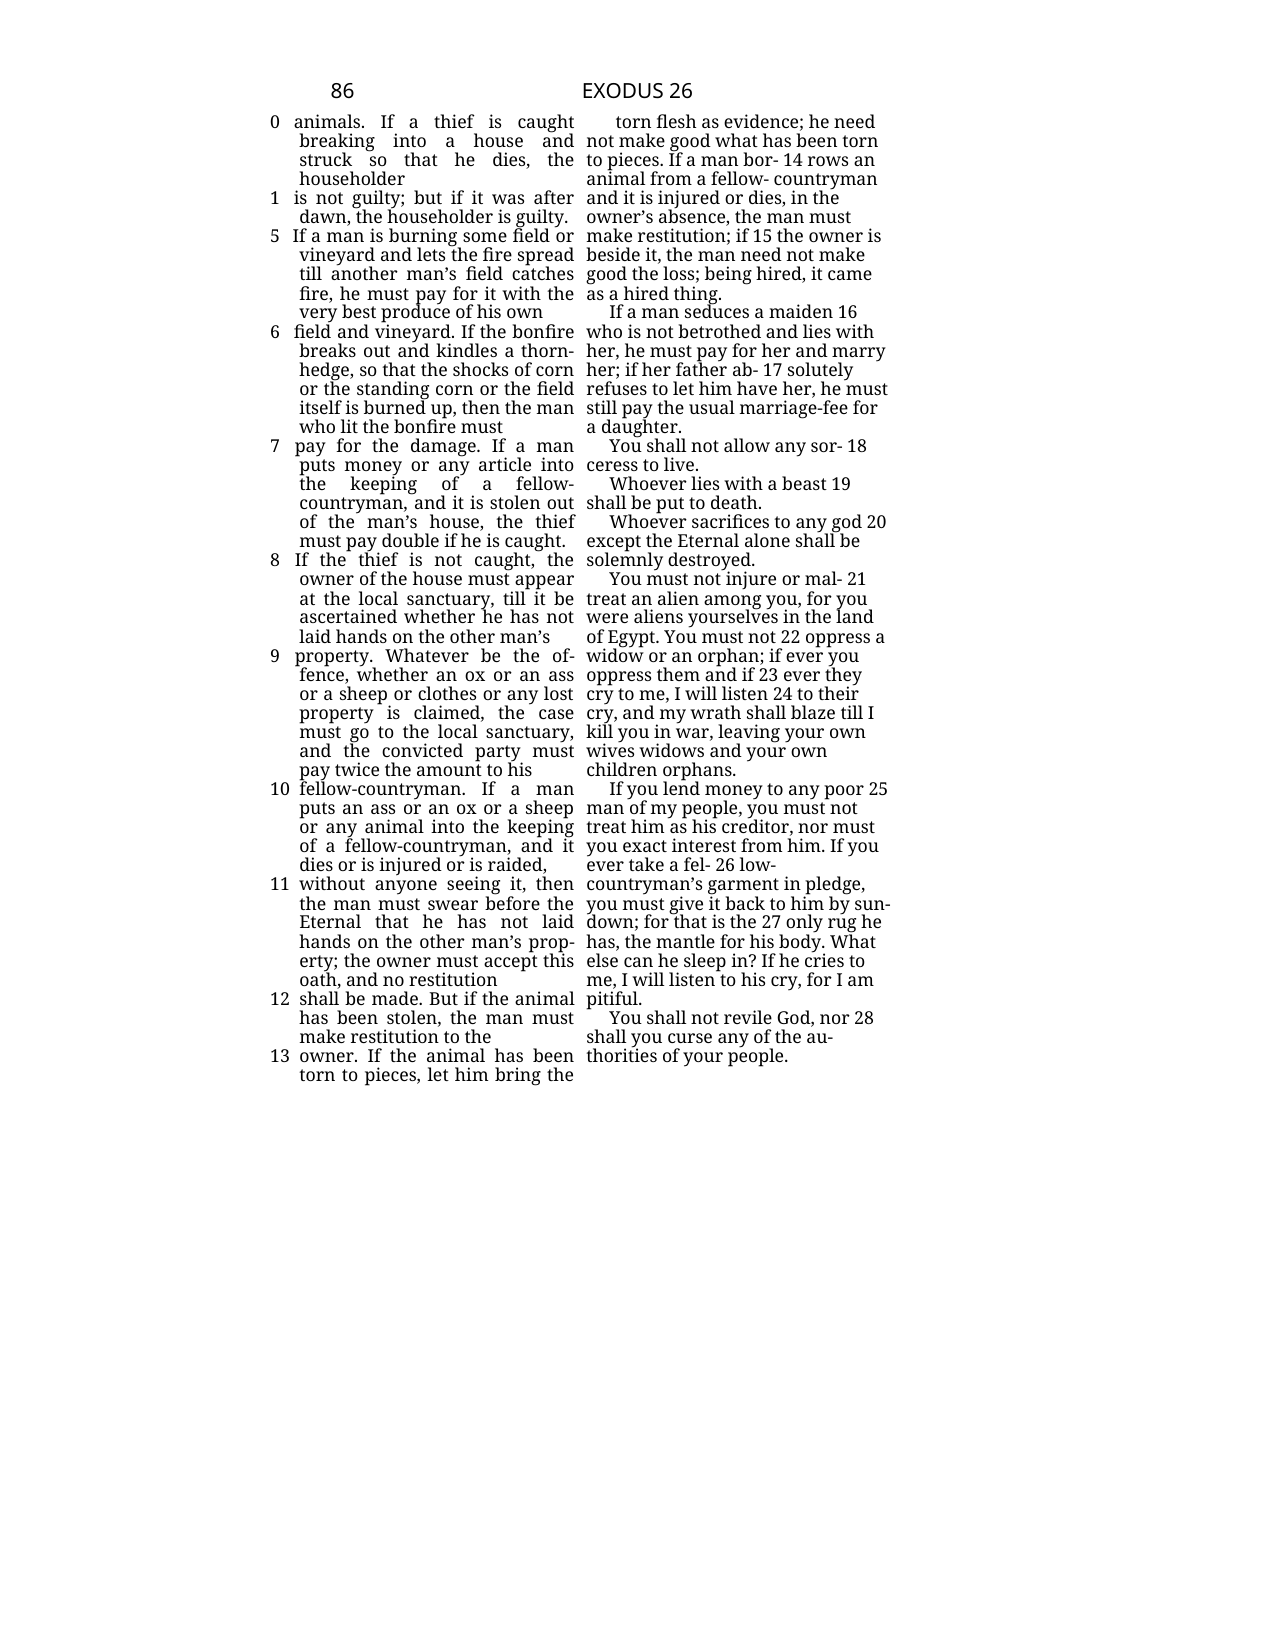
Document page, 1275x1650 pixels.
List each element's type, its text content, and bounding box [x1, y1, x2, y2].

text Whoever lies with a beast 19 shall be put to death. [586, 475, 891, 513]
text not make good what has been torn to pieces. If a man bor- 14 rows an animal from a fellow- countryman and it is injured or dies, in the owner’s absence, the man must make restitution; if 15 the owner is beside it, the man need not make good the loss; be­ing hired, it came as a hired thing. [586, 132, 891, 304]
list If the thief is not caught, the owner of the house must appear at the local sanctuary, till it be ascertained whether he has not laid hands on the other man’s [270, 552, 574, 647]
text If you lend money to any poor 25 man of my people, you must not treat him as his creditor, nor must you exact interest from him. If you ever take a fel- 26 low-countryman’s garment in pledge, you must give it back to him by sun-down; for that is the 27 only rug he has, the mantle for his body. What else can he sleep in? If he cries to me, I will listen to his cry, for I am pitiful. [586, 780, 891, 1009]
list fellow-countryman. If a man puts an ass or an ox or a sheep or any animal into the keeping of a fellow-countryman, and it dies or is injured or is raided, [270, 780, 574, 876]
text You shall not revile God, nor 28 shall you curse any of the au­thorities of your people. [586, 1009, 891, 1066]
list animals. If a thief is caught breaking into a house and struck so that he dies, the householder [270, 113, 574, 189]
list is not guilty; but if it was after dawn, the householder is guilty. [270, 189, 574, 227]
list property. Whatever be the of­fence, whether an ox or an ass or a sheep or clothes or any lost property is claimed, the case must go to the local sanctuary, and the convicted party must pay twice the amount to his [270, 647, 574, 780]
list field and vineyard. If the bon­fire breaks out and kindles a thorn-hedge, so that the shocks of corn or the standing corn or the field itself is burned up, then the man who lit the bonfire must [270, 323, 574, 437]
list pay for the damage. If a man puts money or any article into the keeping of a fellow- countryman, and it is stolen out of the man’s house, the thief must pay double if he is caught. [270, 437, 574, 552]
text If a man seduces a maiden 16 who is not betrothed and lies with her, he must pay for her and marry her; if her father ab- 17 solutely refuses to let him have her, he must still pay the usual marriage-fee for a daughter. [586, 304, 891, 437]
text Whoever sacrifices to any god 20 except the Eternal alone shall be solemnly destroyed. [586, 513, 891, 571]
list owner. If the animal has been torn to pieces, let him bring the [270, 1047, 574, 1085]
list If a man is burning some field or vineyard and lets the fire spread till another man’s field catches fire, he must pay for it with the very best produce of his own [270, 227, 574, 323]
text You must not injure or mal- 21 treat an alien among you, for you were aliens yourselves in the land of Egypt. You must not 22 oppress a widow or an orphan; if ever you oppress them and if 23 ever they cry to me, I will listen 24 to their cry, and my wrath shall blaze till I kill you in war, leav­ing your own wives widows and your own children orphans. [586, 571, 891, 780]
list torn flesh as evidence; he need [586, 113, 891, 132]
text You shall not allow any sor- 18 ceress to live. [586, 437, 891, 475]
list without anyone seeing it, then the man must swear before the Eternal that he has not laid hands on the other man’s prop­erty; the owner must accept this oath, and no restitution [270, 876, 574, 990]
list shall be made. But if the ani­mal has been stolen, the man must make restitution to the [270, 990, 574, 1047]
